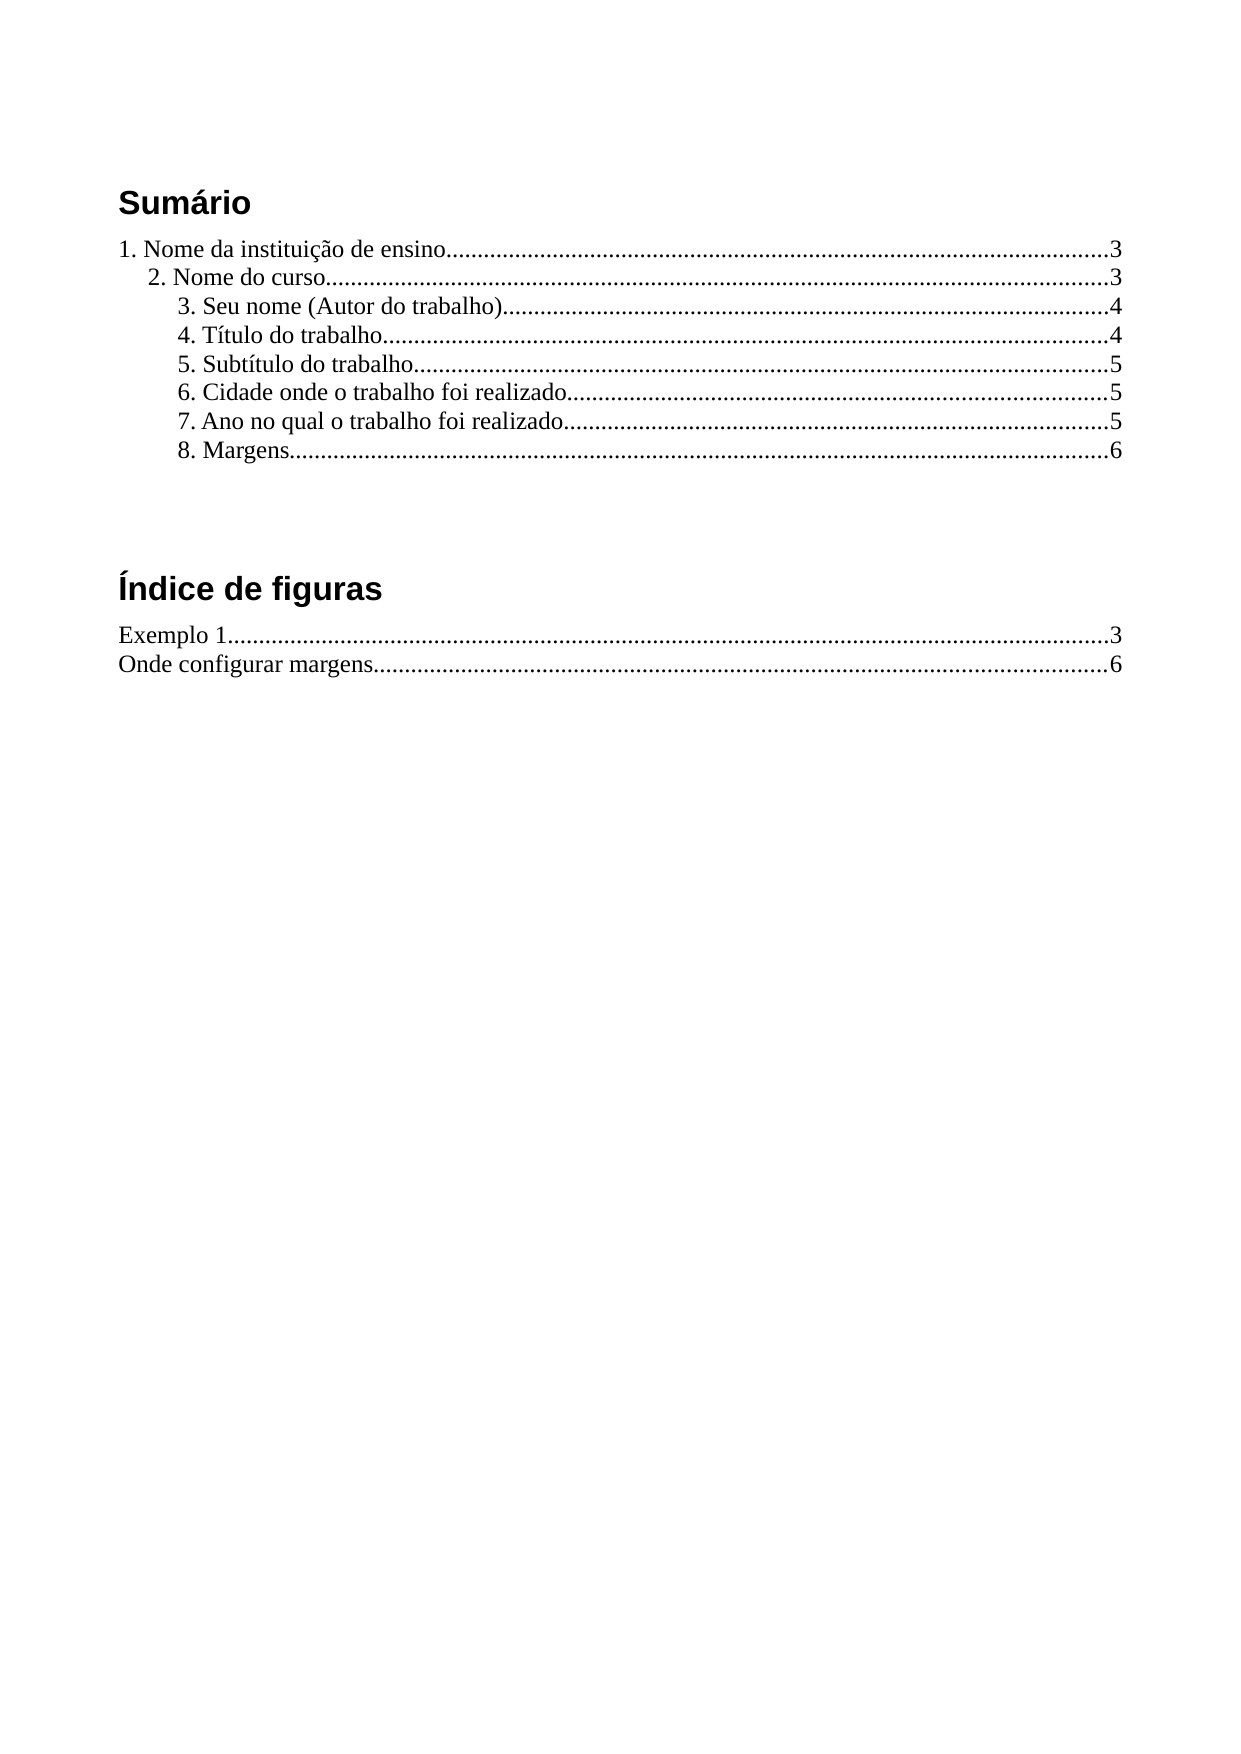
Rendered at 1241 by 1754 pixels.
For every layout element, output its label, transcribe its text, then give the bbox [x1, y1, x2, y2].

text 8. Margens 6 [177, 435, 1122, 464]
text 1. Nome da instituição de ensino 3 [118, 234, 1122, 262]
text 6. Cidade onde o trabalho foi realizado 5 [177, 377, 1122, 406]
text Exemplo 1 3 [118, 620, 1122, 649]
text Onde configurar margens 6 [118, 649, 1122, 677]
text 5. Subtítulo do trabalho 5 [177, 349, 1122, 377]
text 3. Seu nome (Autor do trabalho) 4 [177, 291, 1122, 320]
subtitle Índice de figuras [118, 569, 1122, 607]
subtitle Sumário [118, 183, 1122, 221]
text 2. Nome do curso 3 [148, 262, 1122, 291]
text 4. Título do trabalho 4 [177, 320, 1122, 349]
text 7. Ano no qual o trabalho foi realizado 5 [177, 406, 1122, 435]
